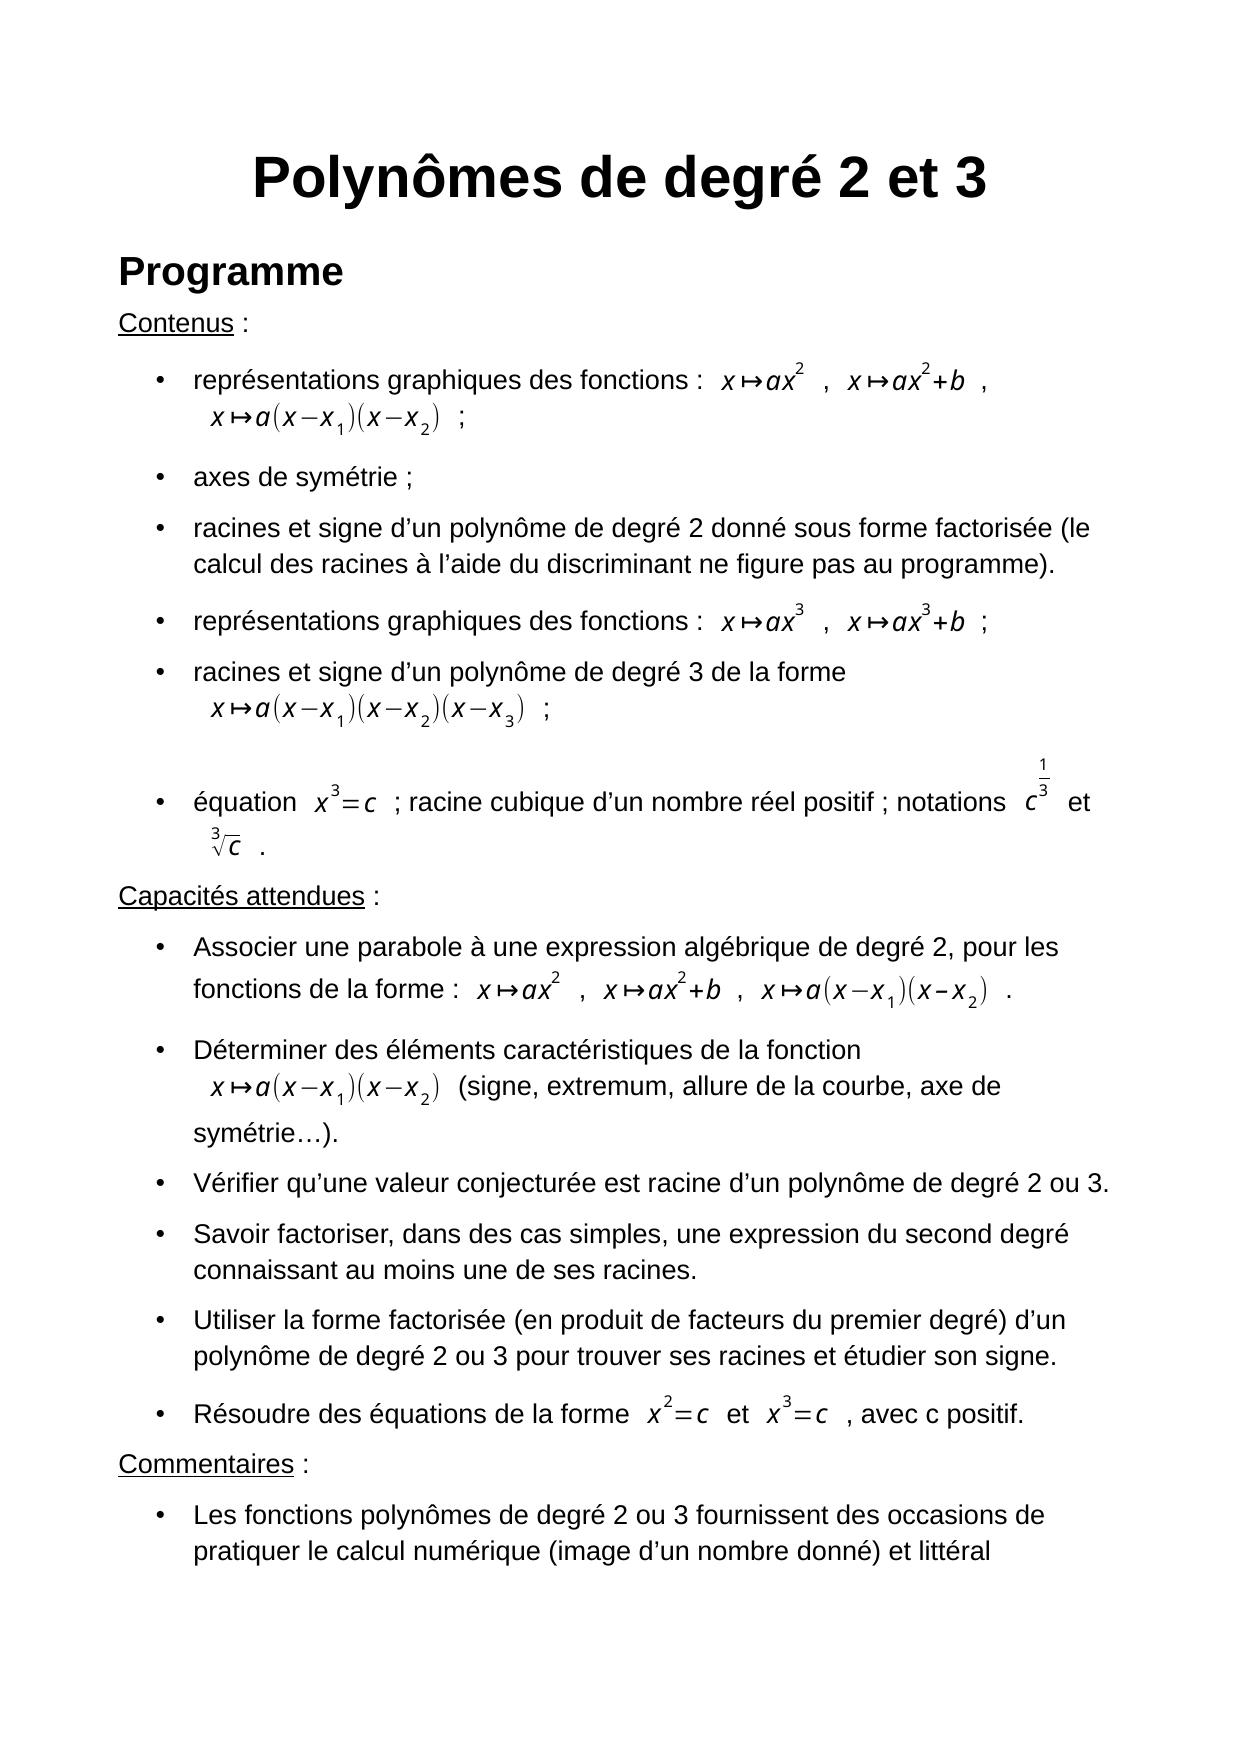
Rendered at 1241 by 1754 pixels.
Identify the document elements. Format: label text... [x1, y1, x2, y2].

text Contenus : [118, 307, 1122, 338]
list Vérifier qu’une valeur conjecturée est racine d’un polynôme de degré 2 ou 3. [156, 1167, 1122, 1198]
title Polynômes de degré 2 et 3 [118, 143, 1122, 210]
text Capacités attendues : [118, 880, 1122, 911]
text Commentaires : [118, 1448, 1122, 1479]
list représentations graphiques des fonctions :,,; [156, 357, 1122, 442]
list racines et signe d’un polynôme de degré 3 de la forme; [156, 656, 1122, 733]
subtitle Programme [118, 248, 1122, 294]
list Associer une parabole à une expression algébrique de degré 2, pour les fonctions de la forme :,,. [156, 931, 1122, 1015]
list équation; racine cubique d’un nombre réel positif ; notationset. [156, 753, 1122, 861]
list Utiliser la forme factorisée (en produit de facteurs du premier degré) d’un polynôme de degré 2 ou 3 pour trouver ses racines et étudier son signe. [156, 1304, 1122, 1372]
list Savoir factoriser, dans des cas simples, une expression du second degré connaissant au moins une de ses racines. [156, 1218, 1122, 1285]
list Déterminer des éléments caractéristiques de la fonction(signe, extremum, allure de la courbe, axe de symétrie…). [156, 1034, 1122, 1148]
list Les fonctions polynômes de degré 2 ou 3 fournissent des occasions de pratiquer le calcul numérique (image d’un nombre donné) et littéral [156, 1499, 1122, 1566]
list axes de symétrie ; [156, 461, 1122, 493]
list représentations graphiques des fonctions :,; [156, 598, 1122, 637]
list racines et signe d’un polynôme de degré 2 donné sous forme factorisée (le calcul des racines à l’aide du discriminant ne figure pas au programme). [156, 512, 1122, 579]
list Résoudre des équations de la formeet, avec c positif. [156, 1391, 1122, 1429]
